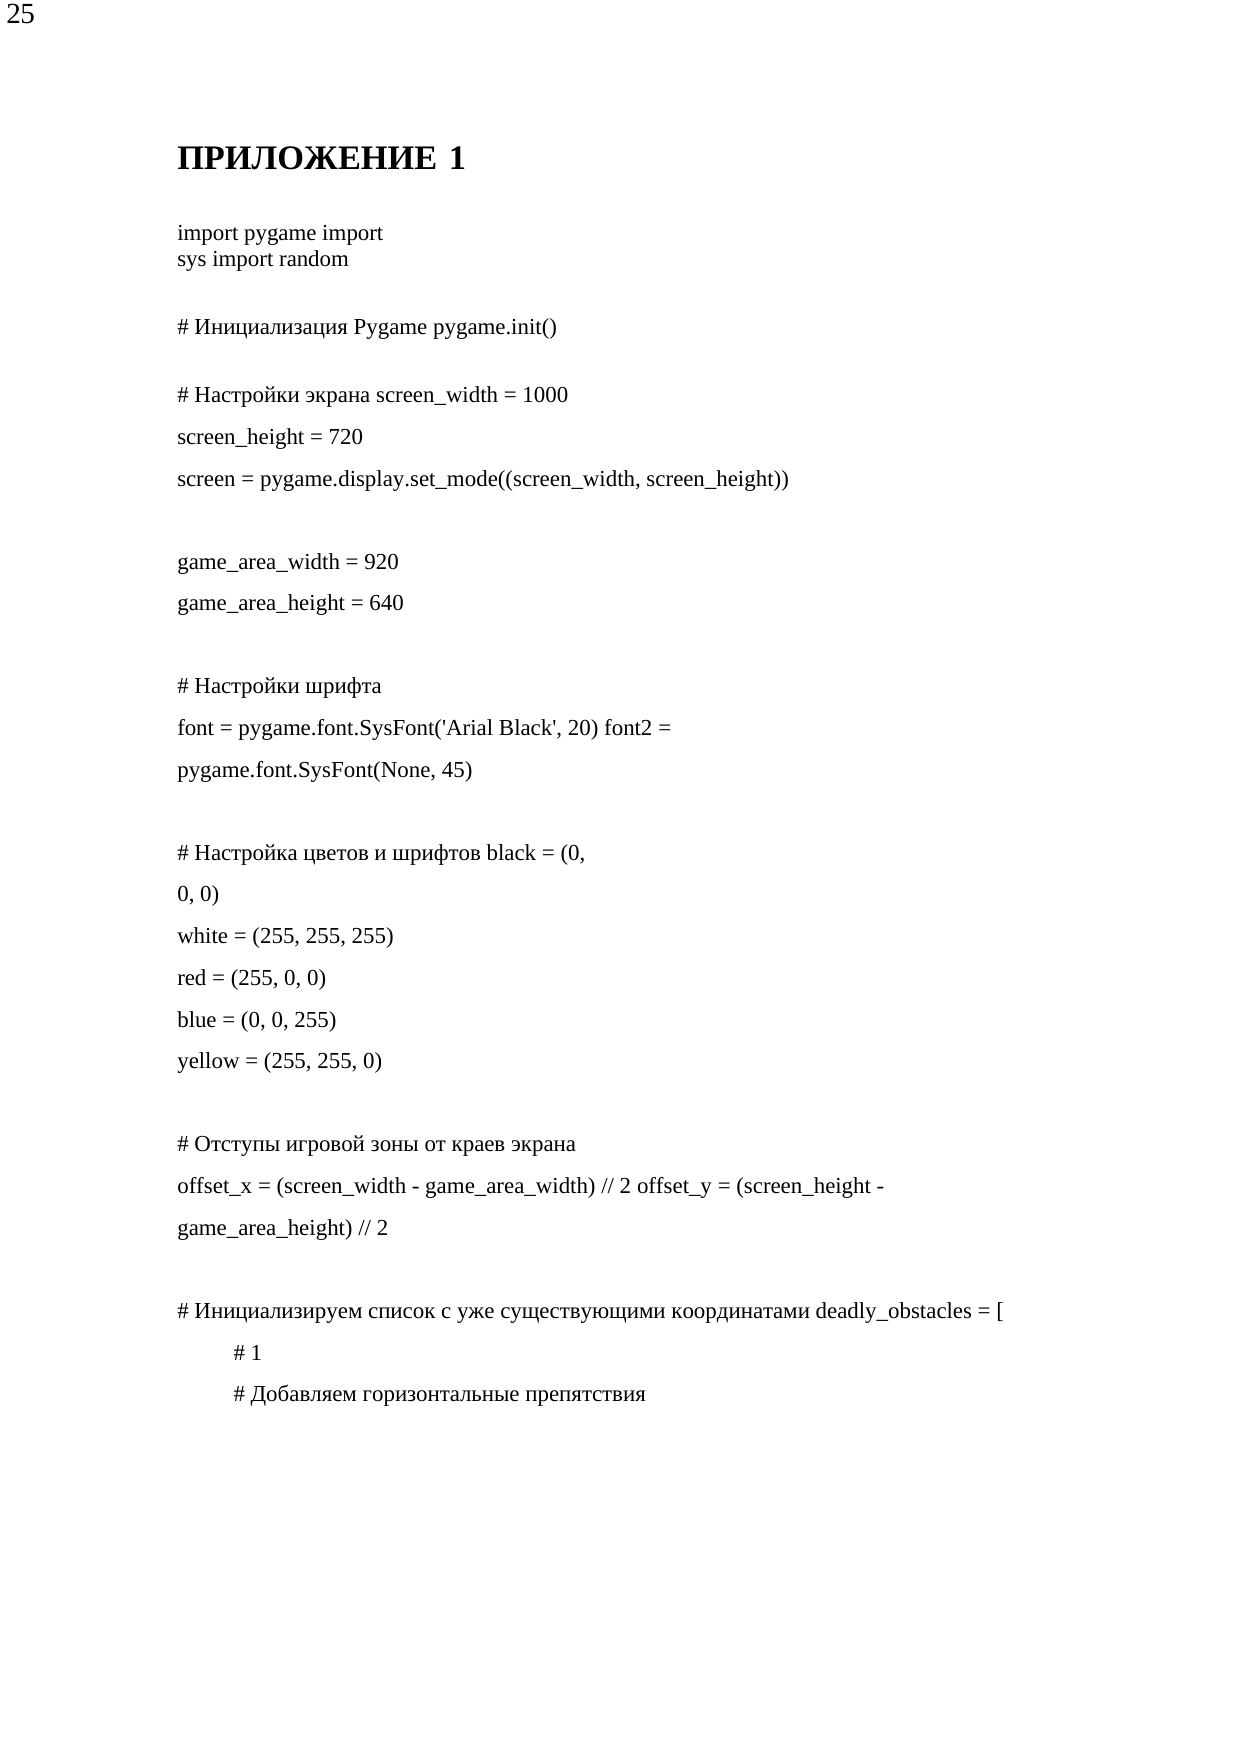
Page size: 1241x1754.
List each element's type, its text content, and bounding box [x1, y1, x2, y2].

text # Настройки экрана screen_width = 1000 [177, 381, 587, 408]
text # 1 [233, 1338, 1182, 1365]
text import pygame import sys import random [177, 219, 395, 272]
text # Добавляем горизонтальные препятствия [233, 1380, 1182, 1407]
text red = (255, 0, 0) [177, 964, 1182, 990]
text game_area_height = 640 [177, 589, 1182, 616]
text font = pygame.font.SysFont('Arial Black', 20) font2 = pygame.font.SysFont(None, 45) [177, 714, 862, 782]
text screen_height = 720 [177, 423, 1182, 449]
text # Инициализируем список с уже существующими координатами deadly_obstacles = [ [177, 1297, 1107, 1323]
text blue = (0, 0, 255) [177, 1006, 1182, 1032]
text screen = pygame.display.set_mode((screen_width, screen_height)) [177, 465, 1182, 491]
text # Настройки шрифта [177, 673, 1182, 699]
text # Отступы игровой зоны от краев экрана [177, 1130, 1182, 1157]
subtitle ПРИЛОЖЕНИЕ 1 [177, 138, 1182, 177]
text offset_x = (screen_width - game_area_width) // 2 offset_y = (screen_height - game_area_height) // 2 [177, 1172, 945, 1240]
text white = (255, 255, 255) [177, 922, 1182, 948]
text game_area_width = 920 [177, 548, 1182, 574]
text yellow = (255, 255, 0) [177, 1047, 1182, 1074]
text # Инициализация Pygame pygame.init() [177, 313, 587, 340]
text # Настройка цветов и шрифтов black = (0, 0, 0) [177, 839, 587, 907]
